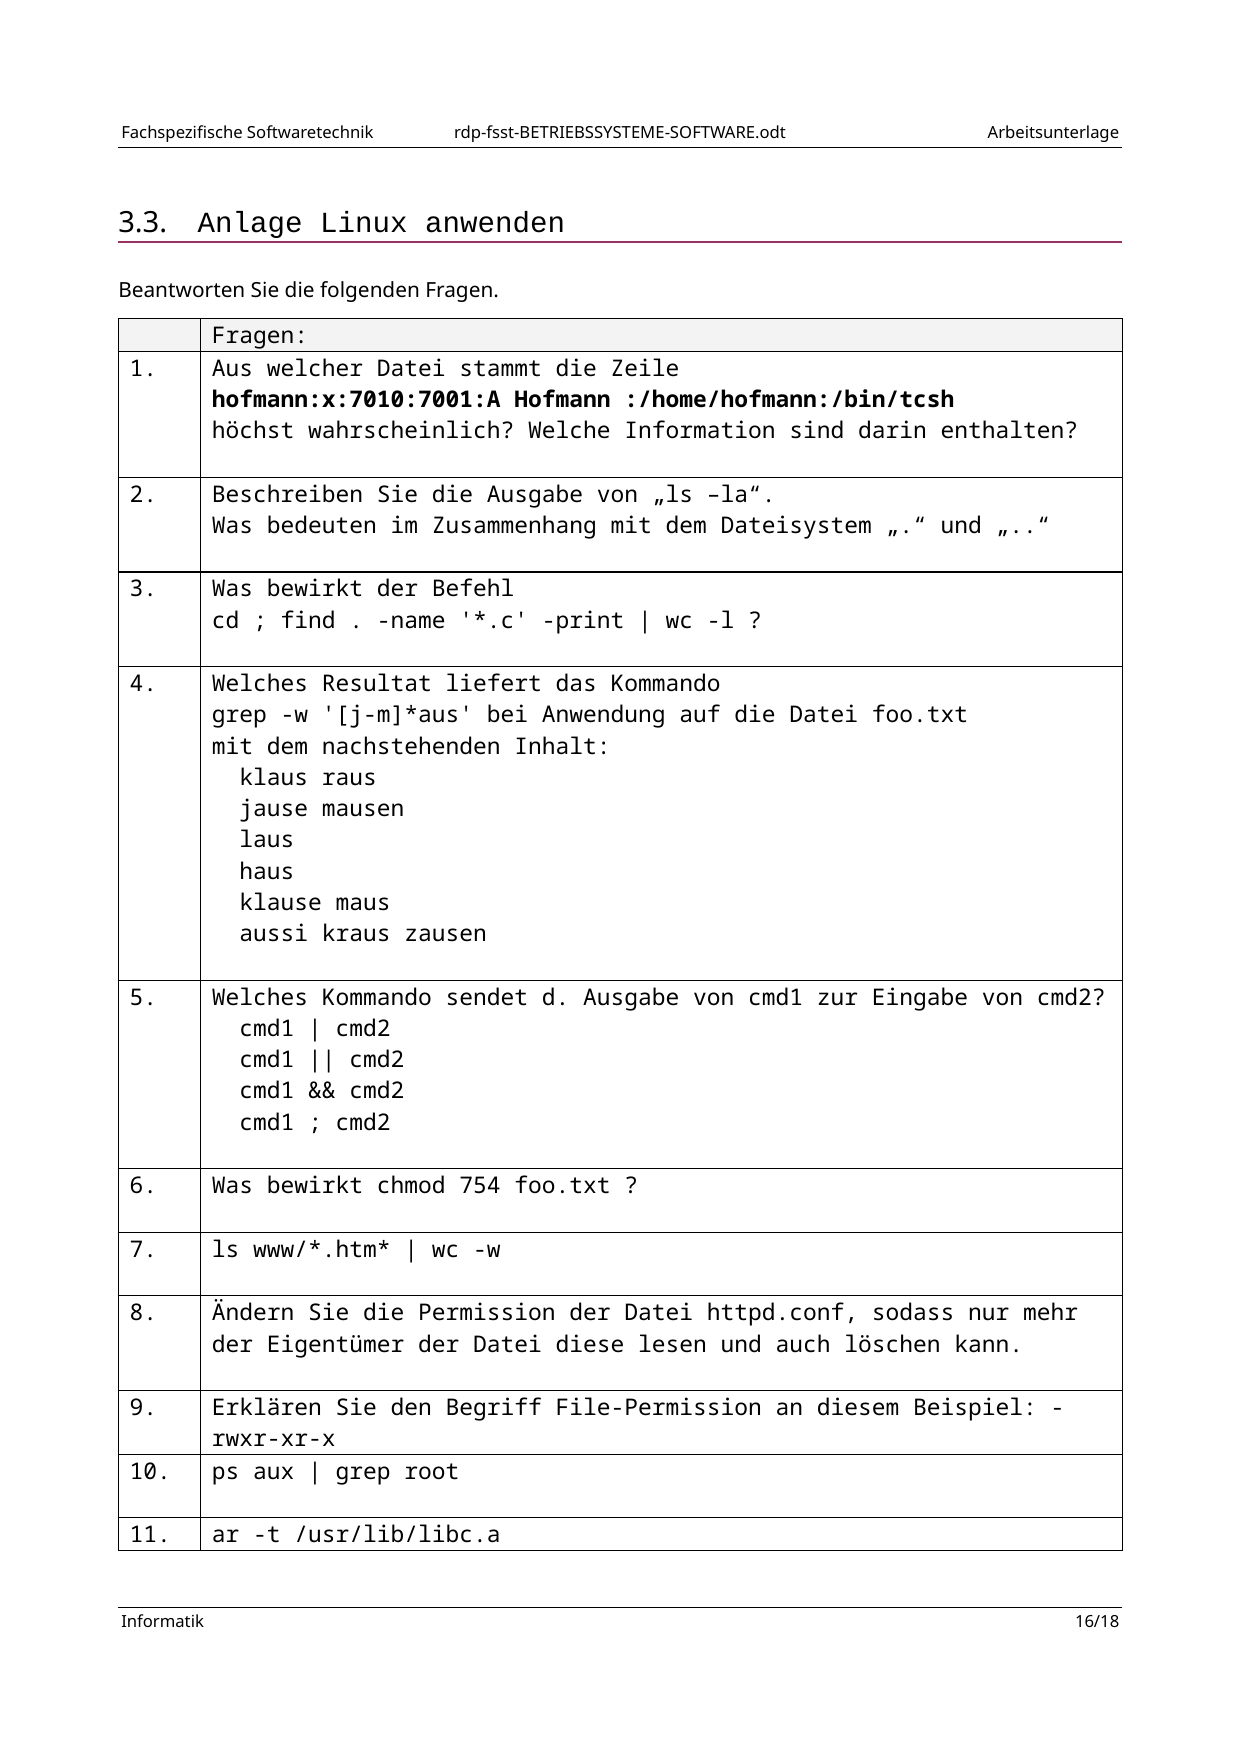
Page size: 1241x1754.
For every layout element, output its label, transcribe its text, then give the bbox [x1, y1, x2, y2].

table_header [119, 319, 200, 351]
table_cell Welches Kommando sendet d. Ausgabe von cmd1 zur Eingabe von cmd2? cmd1 | cmd2 cmd1 || cmd2 cmd1 && cmd2 cmd1 ; cmd2 [201, 981, 1122, 1168]
table_header Fragen: [201, 319, 1122, 351]
table_cell Beschreiben Sie die Ausgabe von „ls –la“. Was bedeuten im Zusammenhang mit dem Dateisystem „.“ und „..“ [201, 478, 1122, 571]
table_cell 11. [119, 1518, 200, 1549]
table_cell 5. [119, 981, 200, 1168]
text Beantworten Sie die folgenden Fragen. [118, 276, 1122, 304]
table_cell 3. [119, 573, 200, 666]
table_cell 10. [119, 1455, 200, 1517]
table_cell Was bewirkt chmod 754 foo.txt ? [201, 1169, 1122, 1232]
table_cell 8. [119, 1296, 200, 1390]
table_cell Was bewirkt der Befehl cd ; find . -name '*.c' -print | wc -l ? [201, 573, 1122, 666]
table_cell Welches Resultat liefert das Kommando grep -w '[j-m]*aus' bei Anwendung auf die Datei foo.txt mit dem nachstehenden Inhalt: klaus raus jause mausen laus haus klause maus aussi kraus zausen [201, 667, 1122, 980]
table_cell 2. [119, 478, 200, 571]
table_cell ar -t /usr/lib/libc.a [201, 1518, 1122, 1549]
subtitle Anlage Linux anwenden [118, 201, 1122, 241]
table_cell 9. [119, 1391, 200, 1454]
table_cell ls www/*.htm* | wc -w [201, 1233, 1122, 1295]
table_cell ps aux | grep root [201, 1455, 1122, 1517]
table_cell Erklären Sie den Begriff File-Permission an diesem Beispiel: -rwxr-xr-x [201, 1391, 1122, 1454]
table_cell Ändern Sie die Permission der Datei httpd.conf, sodass nur mehr der Eigentümer der Datei diese lesen und auch löschen kann. [201, 1296, 1122, 1390]
table_cell 7. [119, 1233, 200, 1295]
table_cell 4. [119, 667, 200, 980]
table_cell Aus welcher Datei stammt die Zeile hofmann:x:7010:7001:A Hofmann :/home/hofmann:/bin/tcsh höchst wahrscheinlich? Welche Information sind darin enthalten? [201, 352, 1122, 477]
table_cell 6. [119, 1169, 200, 1232]
table_cell 1. [119, 352, 200, 477]
